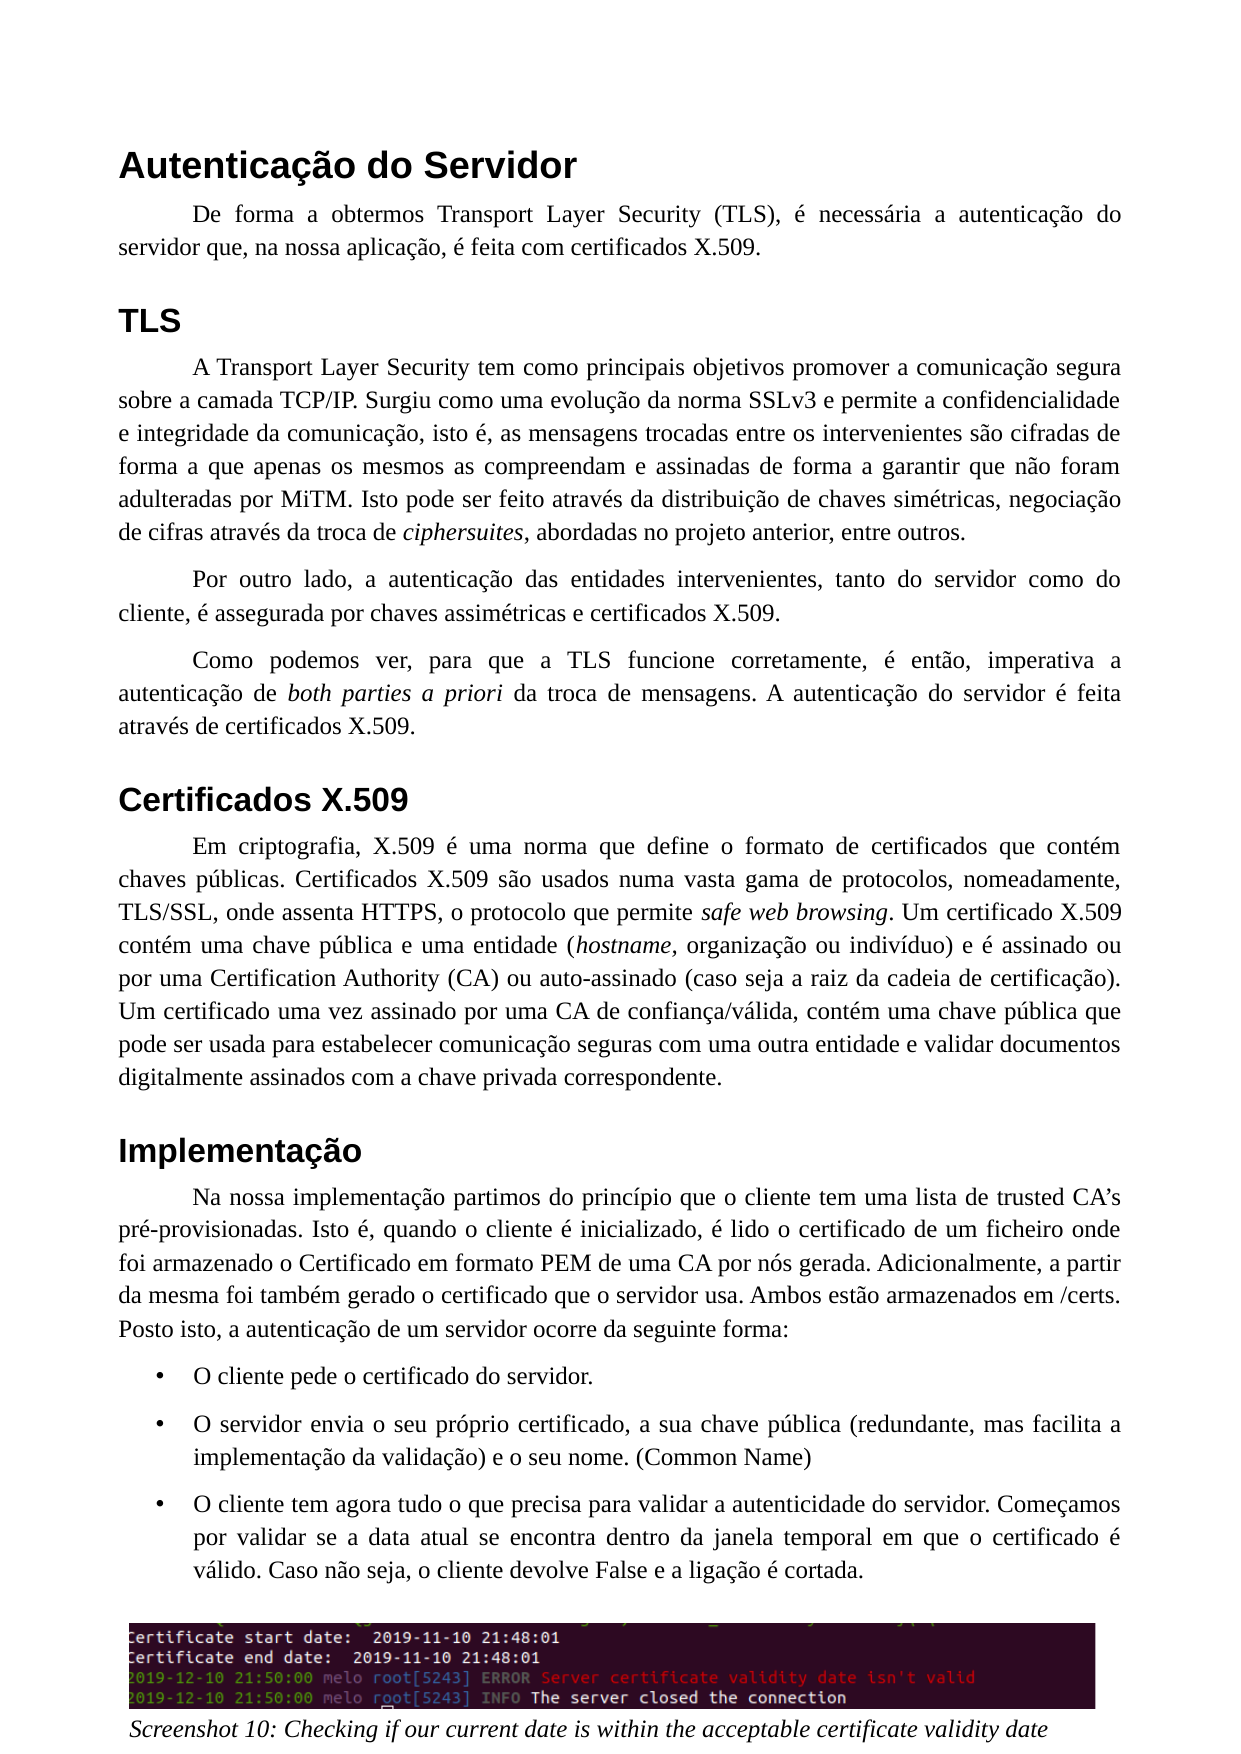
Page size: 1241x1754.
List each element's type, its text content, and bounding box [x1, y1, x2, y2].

picture [129, 1623, 1096, 1709]
list O cliente tem agora tudo o que precisa para validar a autenticidade do servidor. Começamos por validar se a data atual se encontra dentro da janela temporal em que o certificado é válido. Caso não seja, o cliente devolve False e a ligação é cortada. [156, 1489, 1122, 1584]
text A Transport Layer Security tem como principais objetivos promover a comunicação segura sobre a camada TCP/IP. Surgiu como uma evolução da norma SSLv3 e permite a confidencialidade e integridade da comunicação, isto é, as mensagens trocadas entre os intervenientes são cifradas de forma a que apenas os mesmos as compreendam e assinadas de forma a garantir que não foram adulteradas por MiTM. Isto pode ser feito através da distribuição de chaves simétricas, negociação de cifras através da troca de ciphersuites, abordadas no projeto anterior, entre outros. [118, 352, 1122, 546]
list O cliente pede o certificado do servidor. [156, 1361, 1122, 1390]
subtitle Certificados X.509 [118, 780, 1122, 818]
list O servidor envia o seu próprio certificado, a sua chave pública (redundante, mas facilita a implementação da validação) e o seu nome. (Common Name) [156, 1409, 1122, 1471]
subtitle Implementação [118, 1130, 1122, 1169]
text De forma a obtermos Transport Layer Security (TLS), é necessária a autenticação do servidor que, na nossa aplicação, é feita com certificados X.509. [118, 199, 1122, 261]
text Na nossa implementação partimos do princípio que o cliente tem uma lista de trusted CA’s pré-provisionadas. Isto é, quando o cliente é inicializado, é lido o certificado de um ficheiro onde foi armazenado o Certificado em formato PEM de uma CA por nós gerada. Adicionalmente, a partir da mesma foi também gerado o certificado que o servidor usa. Ambos estão armazenados em /certs. Posto isto, a autenticação de um servidor ocorre da seguinte forma: [118, 1182, 1122, 1342]
list Screenshot 10: Checking if our current date is within the acceptable certificate validity date [129, 1709, 1096, 1742]
text Por outro lado, a autenticação das entidades intervenientes, tanto do servidor como do cliente, é assegurada por chaves assimétricas e certificados X.509. [118, 564, 1122, 626]
list [129, 1611, 1096, 1623]
subtitle TLS [118, 301, 1122, 339]
text Como podemos ver, para que a TLS funcione corretamente, é então, imperativa a autenticação de both parties a priori da troca de mensagens. A autenticação do servidor é feita através de certificados X.509. [118, 645, 1122, 740]
text Em criptografia, X.509 é uma norma que define o formato de certificados que contém chaves públicas. Certificados X.509 são usados numa vasta gama de protocolos, nomeadamente, TLS/SSL, onde assenta HTTPS, o protocolo que permite safe web browsing. Um certificado X.509 contém uma chave pública e uma entidade (hostname, organização ou indivíduo) e é assinado ou por uma Certification Authority (CA) ou auto-assinado (caso seja a raiz da cadeia de certificação). Um certificado uma vez assinado por uma CA de confiança/válida, contém uma chave pública que pode ser usada para estabelecer comunicação seguras com uma outra entidade e validar documentos digitalmente assinados com a chave privada correspondente. [118, 831, 1122, 1091]
subtitle Autenticação do Servidor [118, 143, 1122, 187]
